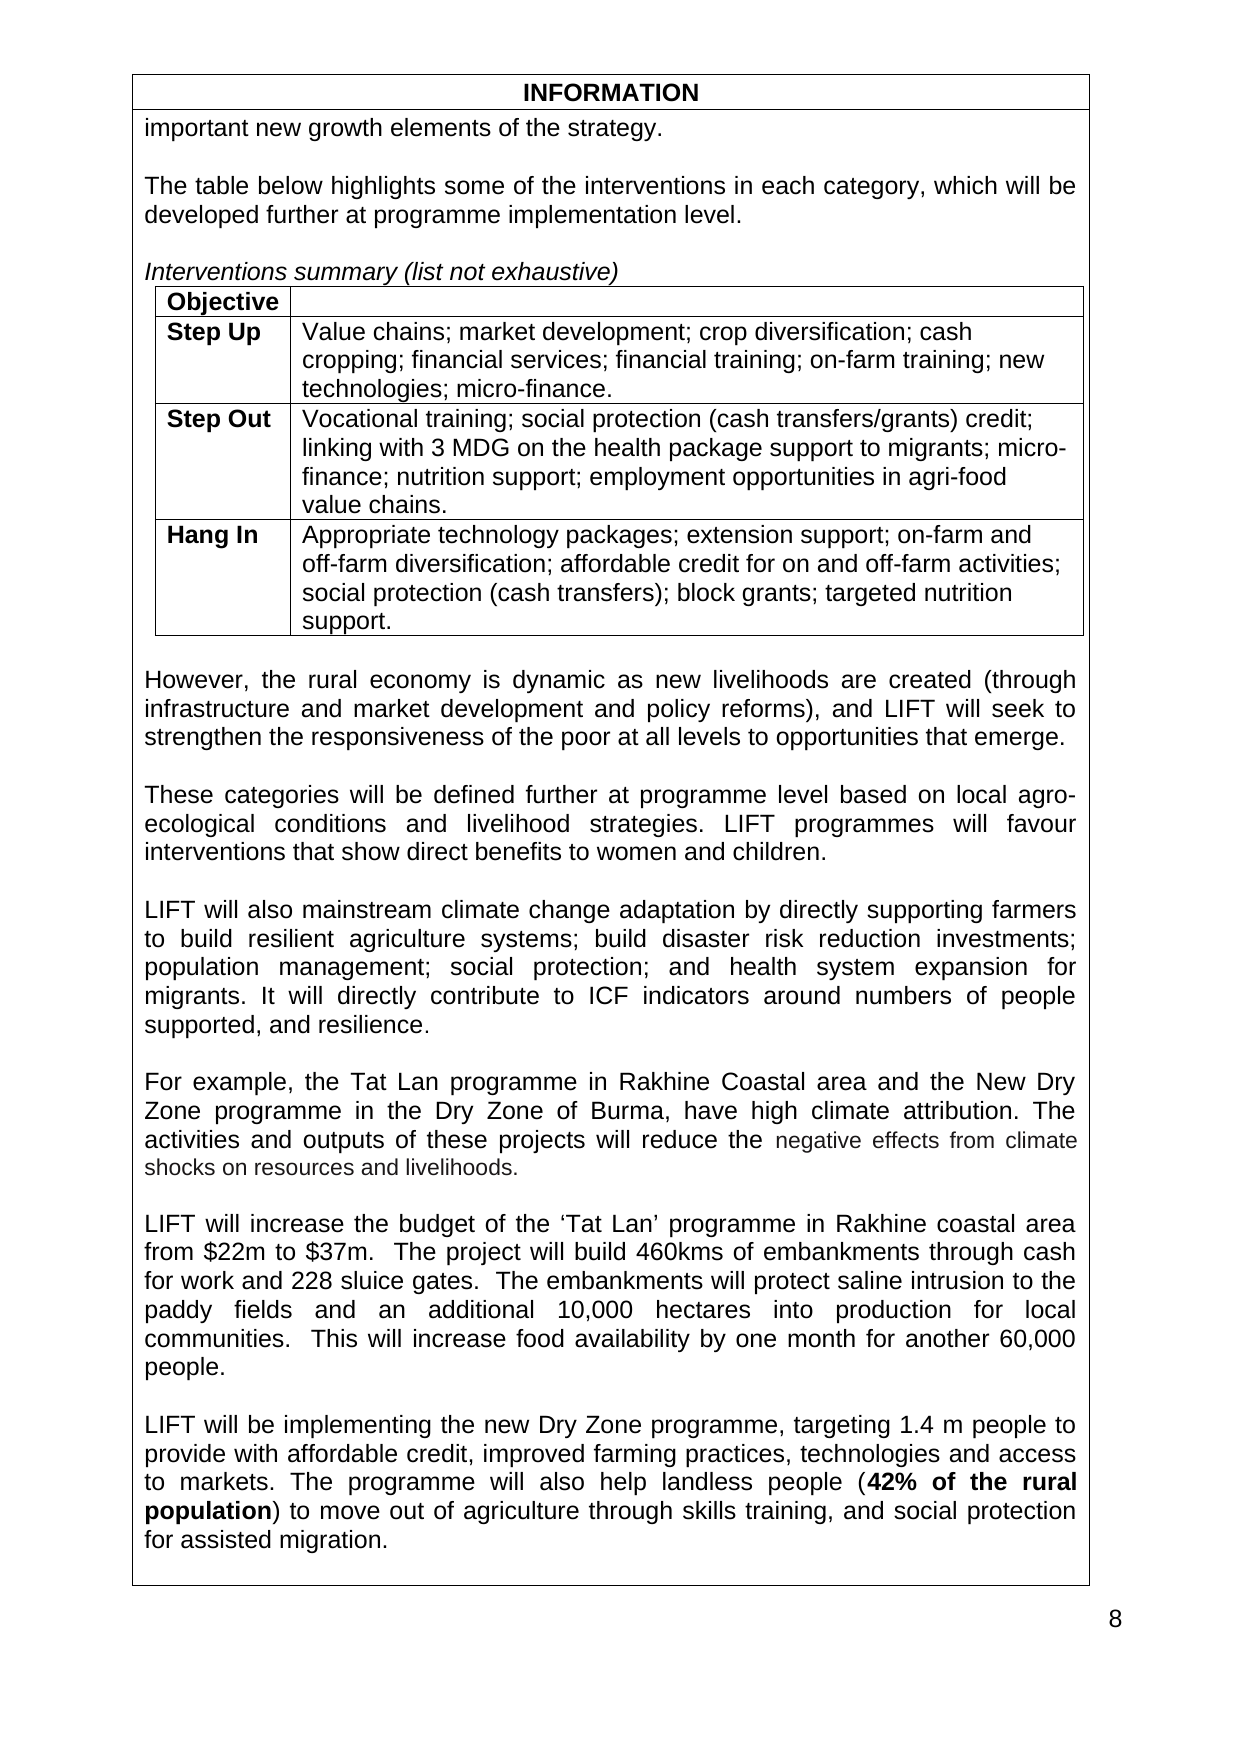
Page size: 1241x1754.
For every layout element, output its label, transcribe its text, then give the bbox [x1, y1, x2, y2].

table_header INFORMATION [133, 75, 1089, 109]
table_cell Step Out [156, 404, 290, 519]
table_cell Value chains; market development; crop diversification; cash cropping; financial services; financial training; on-farm training; new technologies; micro-finance. [291, 317, 1083, 403]
table_cell important new growth elements of the strategy. The table below highlights some of the interventions in each category, which will be developed further at programme implementation level. Interventions summary (list not exhaustive) However, the rural economy is dynamic as new livelihoods are created (through infrastructure and market development and policy reforms), and LIFT will seek to strengthen the responsiveness of the poor at all levels to opportunities that emerge. These categories will be defined further at programme level based on local agro-ecological conditions and livelihood strategies. LIFT programmes will favour interventions that show direct benefits to women and children. LIFT will also mainstream climate change adaptation by directly supporting farmers to build resilient agriculture systems; build disaster risk reduction investments; population management; social protection; and health system expansion for migrants. It will directly contribute to ICF indicators around numbers of people supported, and resilience. For example, the Tat Lan programme in Rakhine Coastal area and the New Dry Zone programme in the Dry Zone of Burma, have high climate attribution. The activities and outputs of these projects will reduce the negative effects from climate shocks on resources and livelihoods. LIFT will increase the budget of the ‘Tat Lan’ programme in Rakhine coastal area from $22m to $37m. The project will build 460kms of embankments through cash for work and 228 sluice gates. The embankments will protect saline intrusion to the paddy fields and an additional 10,000 hectares into production for local communities. This will increase food availability by one month for another 60,000 people. LIFT will be implementing the new Dry Zone programme, targeting 1.4 m people to provide with affordable credit, improved farming practices, technologies and access to markets. The programme will also help landless people (42% of the rural population) to move out of agriculture through skills training, and social protection for assisted migration. [133, 110, 1089, 1585]
table_header Objective [156, 287, 290, 316]
table_cell Step Up [156, 317, 290, 403]
table_cell Vocational training; social protection (cash transfers/grants) credit; linking with 3 MDG on the health package support to migrants; micro-finance; nutrition support; employment opportunities in agri-food value chains. [291, 404, 1083, 519]
table_cell Appropriate technology packages; extension support; on-farm and off-farm diversification; affordable credit for on and off-farm activities; social protection (cash transfers); block grants; targeted nutrition support. [291, 520, 1083, 635]
table_cell Hang In [156, 520, 290, 635]
table_header [291, 287, 1083, 316]
